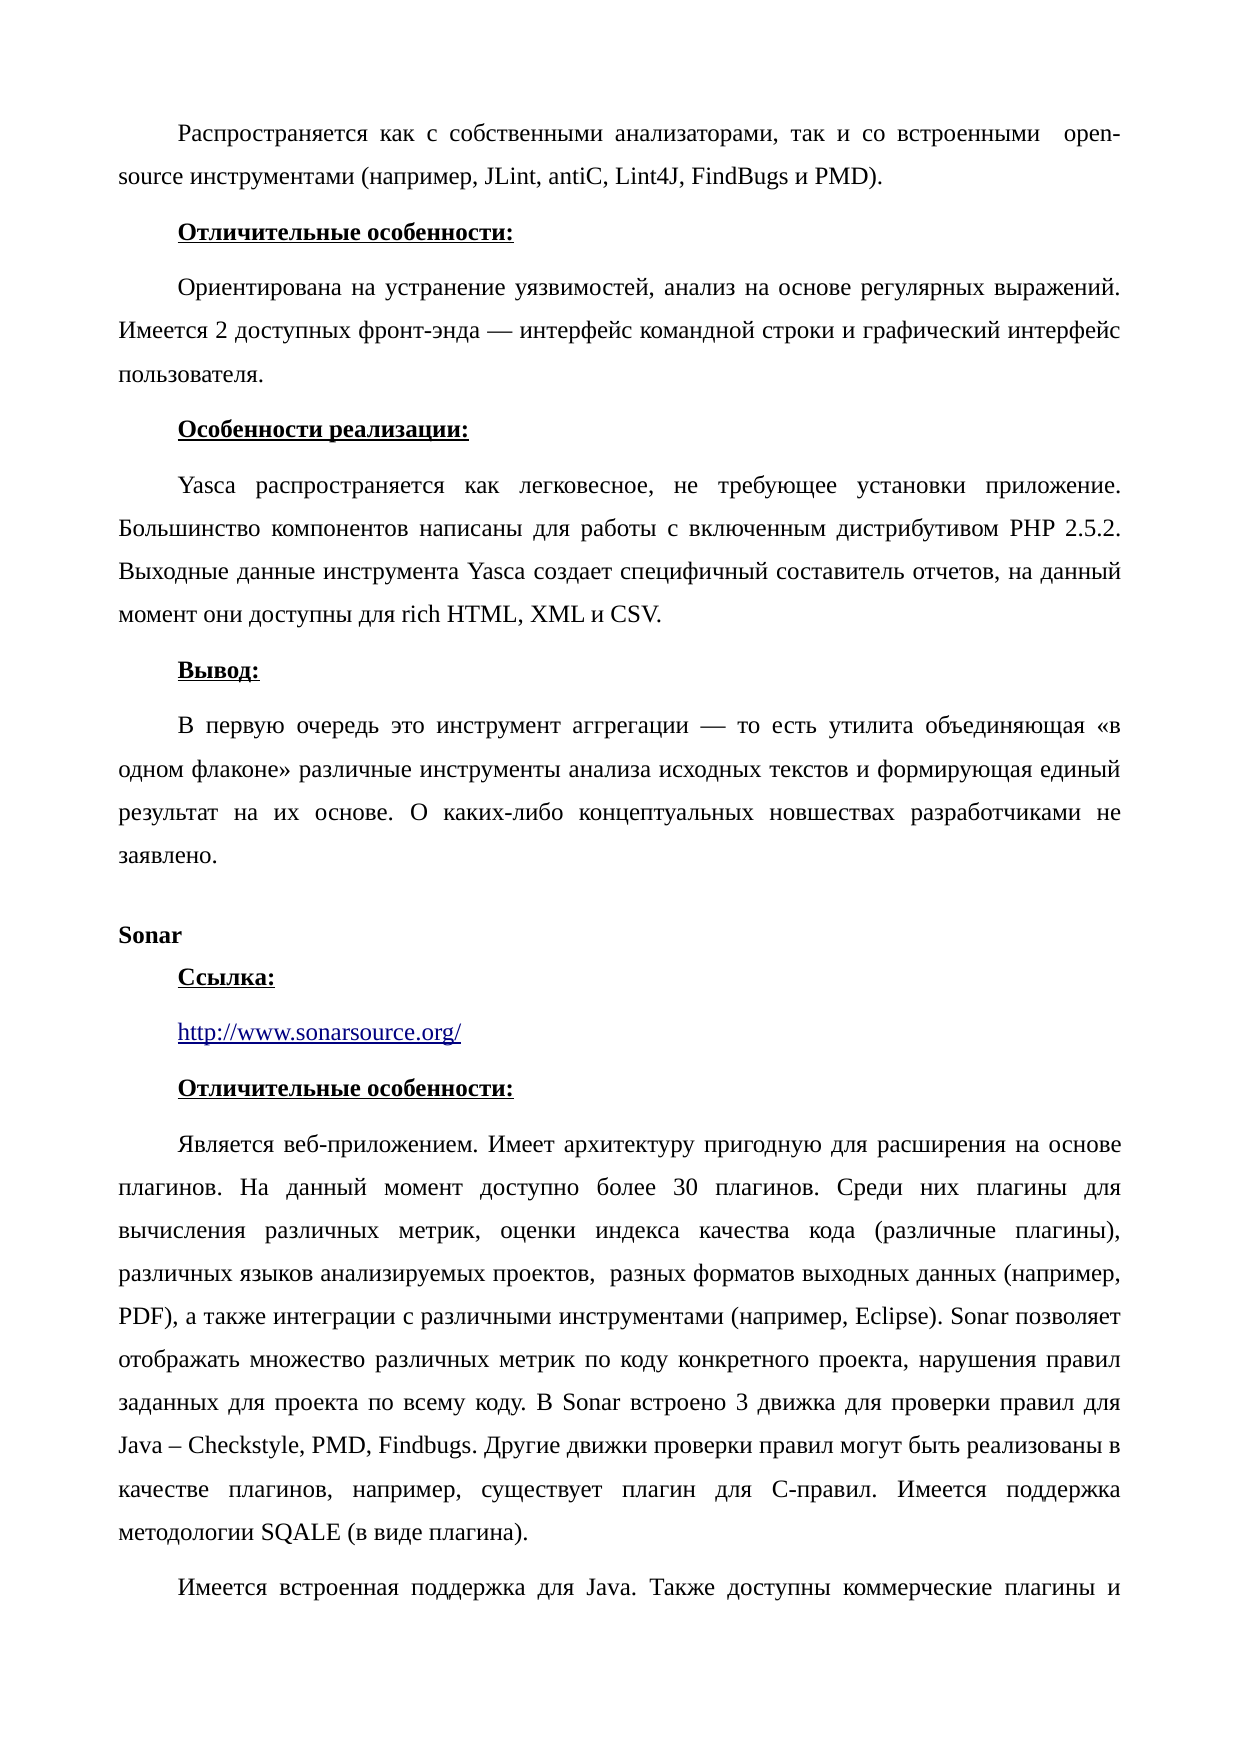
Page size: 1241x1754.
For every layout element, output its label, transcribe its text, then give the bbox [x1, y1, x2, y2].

text Вывод: [118, 655, 1122, 684]
text Является веб-приложением. Имеет архитектуру пригодную для расширения на основе плагинов. На данный момент доступно более 30 плагинов. Среди них плагины для вычисления различных метрик, оценки индекса качества кода (различные плагины), различных языков анализируемых проектов, разных форматов выходных данных (например, PDF), а также интеграции с различными инструментами (например, Eclipse). Sonar позволяет отображать множество различных метрик по коду конкретного проекта, нарушения правил заданных для проекта по всему коду. В Sonar встроено 3 движка для проверки правил для Java – Checkstyle, PMD, Findbugs. Другие движки проверки правил могут быть реализованы в качестве плагинов, например, существует плагин для C-правил. Имеется поддержка методологии SQALE (в виде плагина). [118, 1129, 1122, 1546]
text Yasca распространяется как легковесное, не требующее установки приложение. Большинство компонентов написаны для работы с включенным дистрибутивом PHP 2.5.2. Выходные данные инструмента Yasca создает специфичный составитель отчетов, на данный момент они доступны для rich HTML, XML и CSV. [118, 470, 1122, 628]
text Ссылка: [118, 962, 1122, 991]
text Отличительные особенности: [118, 1073, 1122, 1102]
text Особенности реализации: [118, 414, 1122, 443]
text http://www.sonarsource.org/ [118, 1017, 1122, 1046]
text Распространяется как с собственными анализаторами, так и со встроенными open-source инструментами (например, JLint, antiC, Lint4J, FindBugs и PMD). [118, 118, 1122, 190]
text В первую очередь это инструмент аггрегации — то есть утилита объединяющая «в одном флаконе» различные инструменты анализа исходных текстов и формирующая единый результат на их основе. О каких-либо концептуальных новшествах разработчиками не заявлено. [118, 711, 1122, 869]
text Имеется встроенная поддержка для Java. Также доступны коммерческие плагины и [118, 1572, 1122, 1601]
text Ориентирована на устранение уязвимостей, анализ на основе регулярных выражений. Имеется 2 доступных фронт-энда — интерфейс командной строки и графический интерфейс пользователя. [118, 272, 1122, 387]
text Отличительные особенности: [118, 217, 1122, 246]
subtitle Sonar [118, 921, 1122, 949]
